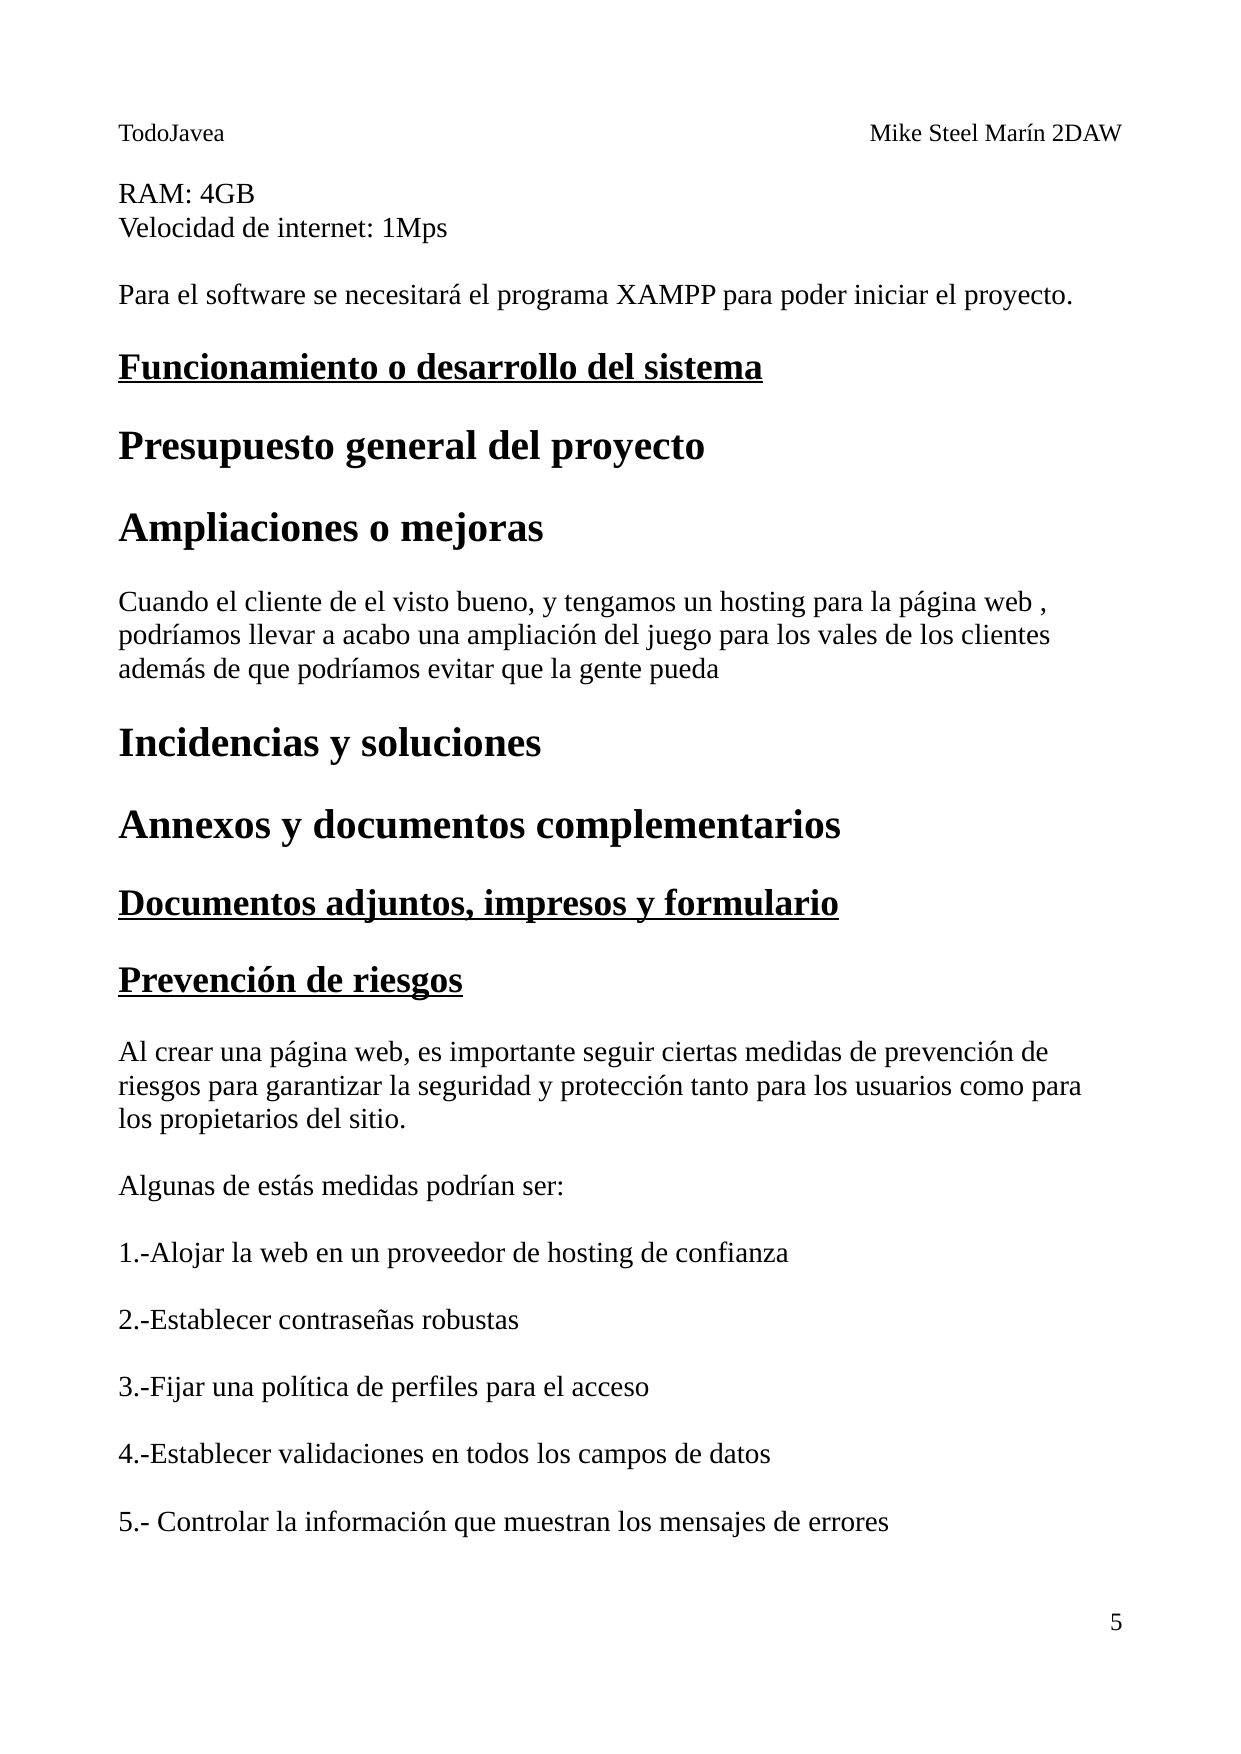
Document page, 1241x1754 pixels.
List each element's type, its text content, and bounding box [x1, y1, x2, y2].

text 3.-Fijar una política de perfiles para el acceso [118, 1369, 1122, 1403]
text 5.- Controlar la información que muestran los mensajes de errores [118, 1504, 1122, 1537]
text Algunas de estás medidas podrían ser: [118, 1168, 1122, 1202]
text 2.-Establecer contraseñas robustas [118, 1302, 1122, 1336]
text RAM: 4GB [118, 176, 1122, 210]
text Presupuesto general del proyecto [118, 421, 1122, 469]
text Cuando el cliente de el visto bueno, y tengamos un hosting para la página web , podríamos llevar a acabo una ampliación del juego para los vales de los clientes además de que podríamos evitar que la gente pueda [118, 584, 1122, 684]
text Incidencias y soluciones [118, 718, 1122, 766]
text 1.-Alojar la web en un proveedor de hosting de confianza [118, 1235, 1122, 1269]
text 4.-Establecer validaciones en todos los campos de datos [118, 1437, 1122, 1470]
text Prevención de riesgos [118, 957, 1122, 1001]
text Velocidad de internet: 1Mps [118, 210, 1122, 243]
text Annexos y documentos complementarios [118, 799, 1122, 847]
text Funcionamiento o desarrollo del sistema [118, 344, 1122, 387]
text Al crear una página web, es importante seguir ciertas medidas de prevención de riesgos para garantizar la seguridad y protección tanto para los usuarios como para los propietarios del sitio. [118, 1034, 1122, 1135]
text Ampliaciones o mejoras [118, 502, 1122, 550]
text Documentos adjuntos, impresos y formulario [118, 881, 1122, 924]
text Para el software se necesitará el programa XAMPP para poder iniciar el proyecto. [118, 277, 1122, 311]
